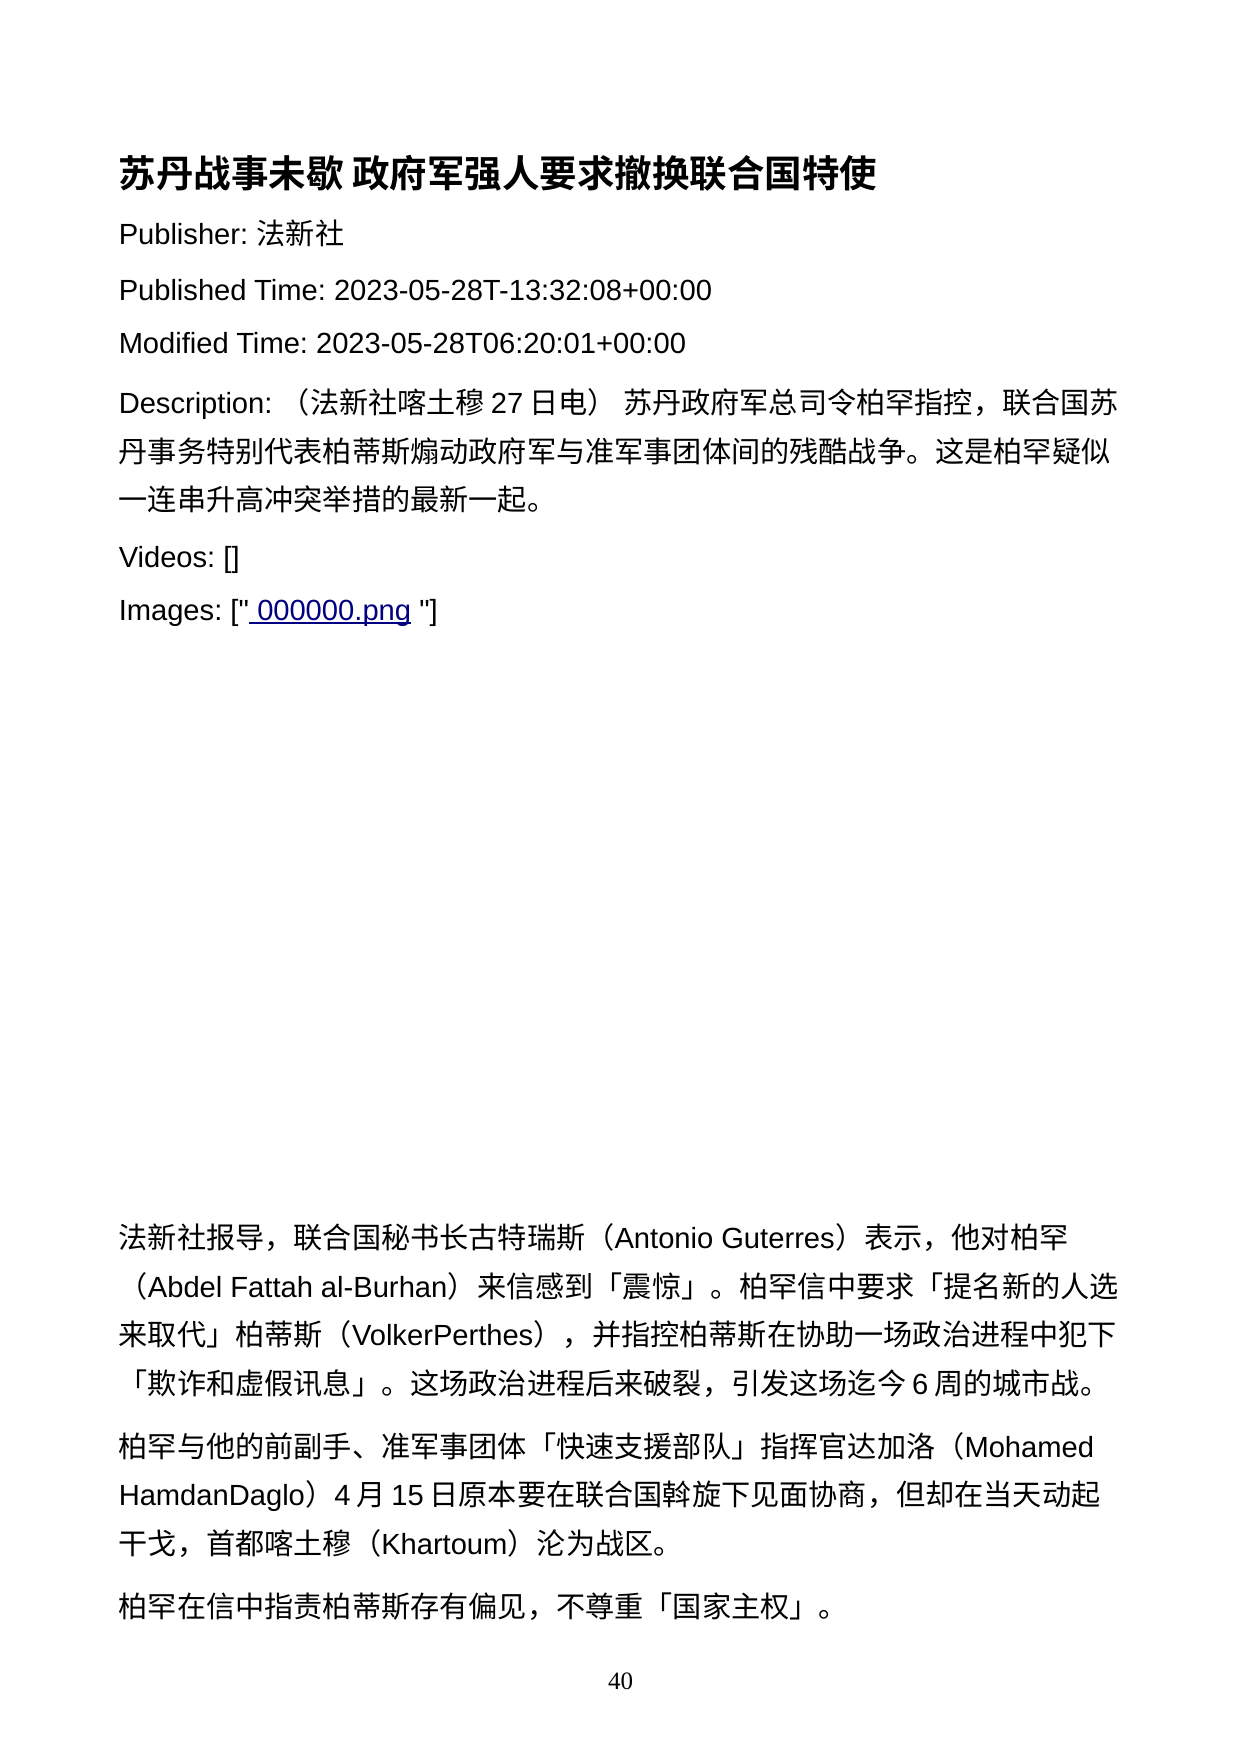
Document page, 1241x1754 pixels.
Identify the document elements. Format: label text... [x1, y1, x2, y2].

text Videos: [] [118, 540, 1122, 573]
text Modified Time: 2023-05-28T06:20:01+00:00 [118, 327, 1122, 360]
text Images: [" 000000.png "] [118, 593, 1122, 627]
text Description: （法新社喀土穆27日电） 苏丹政府军总司令柏罕指控，联合国苏丹事务特别代表柏蒂斯煽动政府军与准军事团体间的残酷战争。这是柏罕疑似一连串升高冲突举措的最新一起。 [118, 380, 1122, 519]
text 法新社报导，联合国秘书长古特瑞斯（Antonio Guterres）表示，他对柏罕（Abdel Fattah al-Burhan）来信感到「震惊」。柏罕信中要求「提名新的人选来取代」柏蒂斯（VolkerPerthes），并指控柏蒂斯在协助一场政治进程中犯下「欺诈和虚假讯息」。这场政治进程后来破裂，引发这场迄今6周的城市战。 [118, 1214, 1122, 1402]
subtitle 苏丹战事未歇 政府军强人要求撤换联合国特使 [118, 143, 1122, 198]
text Published Time: 2023-05-28T-13:32:08+00:00 [118, 273, 1122, 307]
text Publisher: 法新社 [118, 210, 1122, 253]
text 柏罕在信中指责柏蒂斯存有偏见，不尊重「国家主权」。 [118, 1583, 1122, 1626]
text 柏罕与他的前副手、准军事团体「快速支援部队」指挥官达加洛（Mohamed HamdanDaglo）4月15日原本要在联合国斡旋下见面协商，但却在当天动起干戈，首都喀土穆（Khartoum）沦为战区。 [118, 1423, 1122, 1563]
